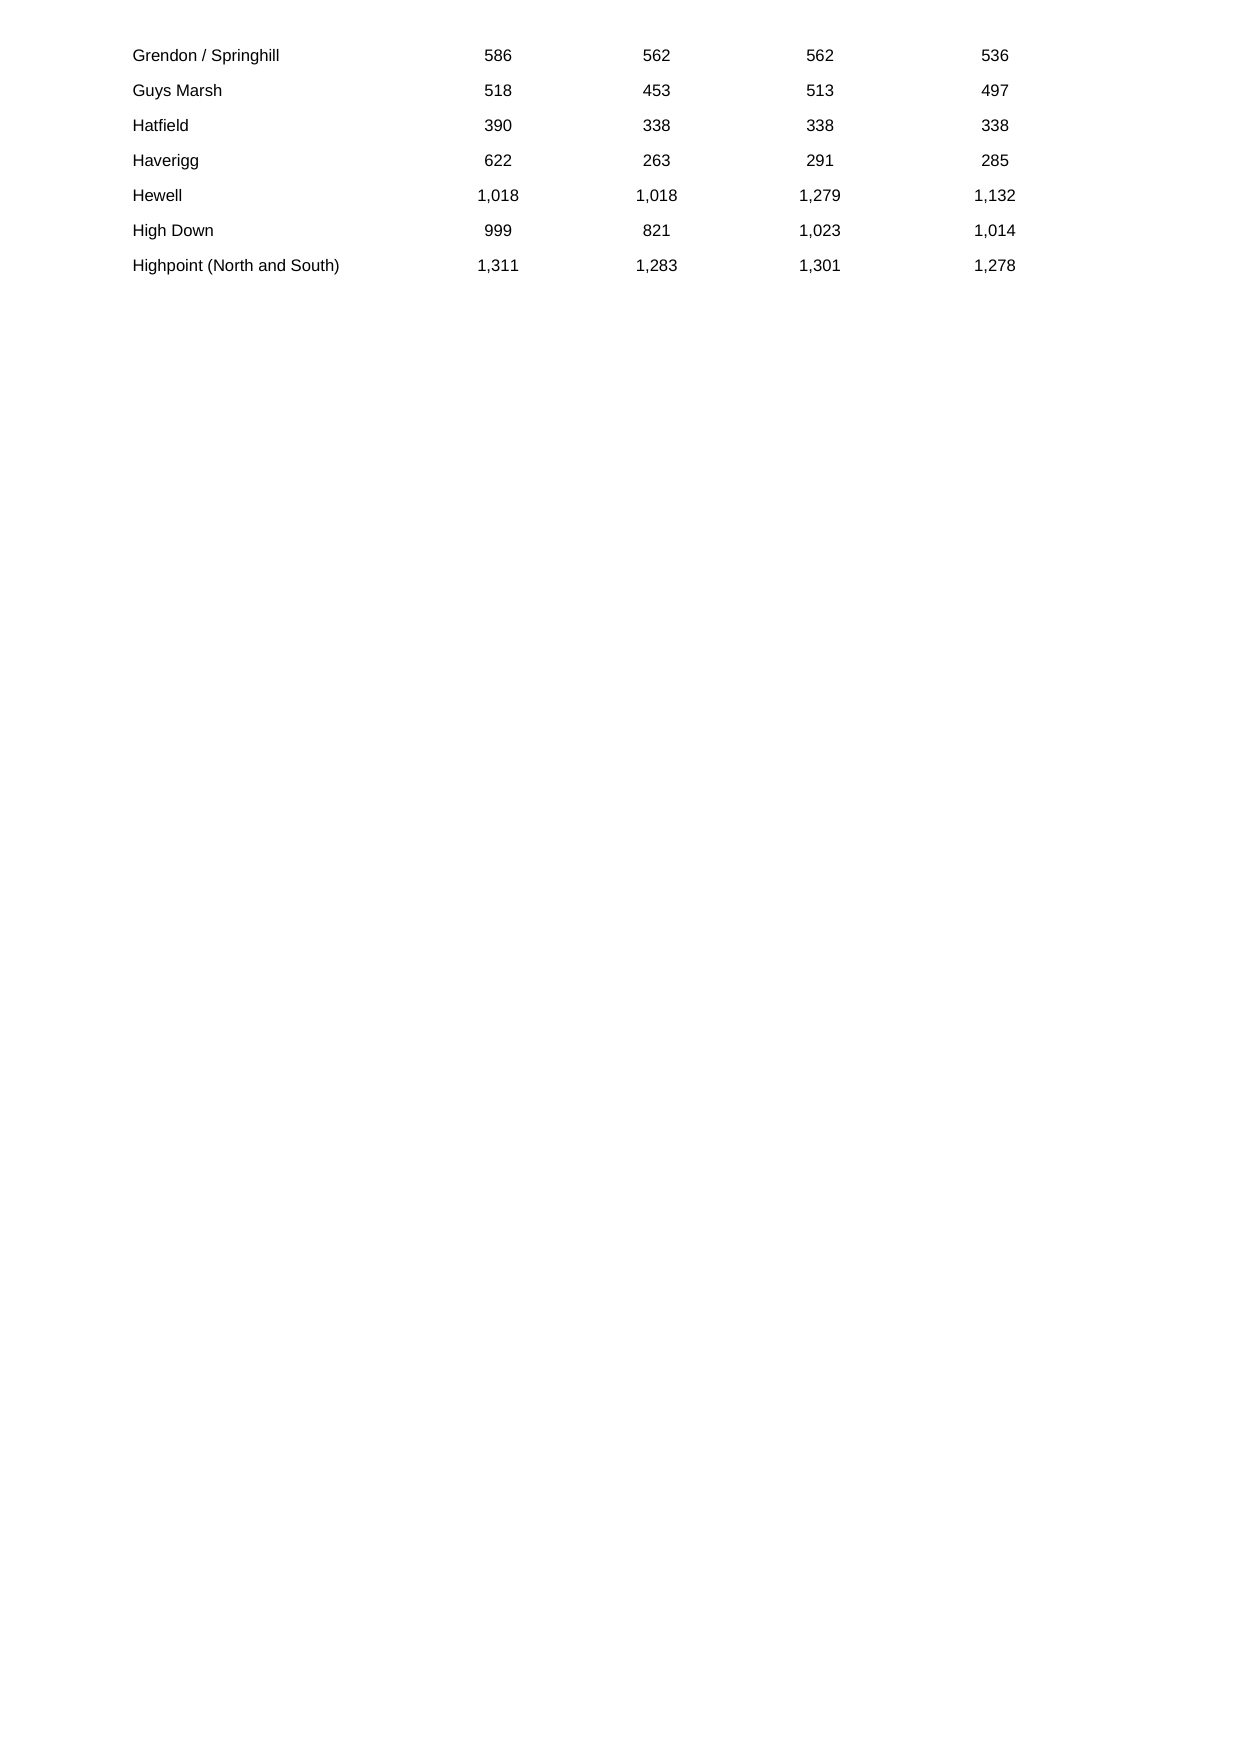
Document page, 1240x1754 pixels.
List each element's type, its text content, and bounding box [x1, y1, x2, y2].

text Haverigg 622 263 291 285 [132, 142, 1108, 171]
text Guys Marsh 518 453 513 497 [132, 72, 1108, 101]
text Highpoint (North and South) 1,311 1,283 1,301 1,278 [132, 247, 1108, 276]
text Hewell 1,018 1,018 1,279 1,132 [132, 177, 1108, 206]
text Grendon / Springhill 586 562 562 536 [132, 37, 1108, 66]
text High Down 999 821 1,023 1,014 [132, 212, 1108, 241]
text Hatfield 390 338 338 338 [132, 107, 1108, 136]
